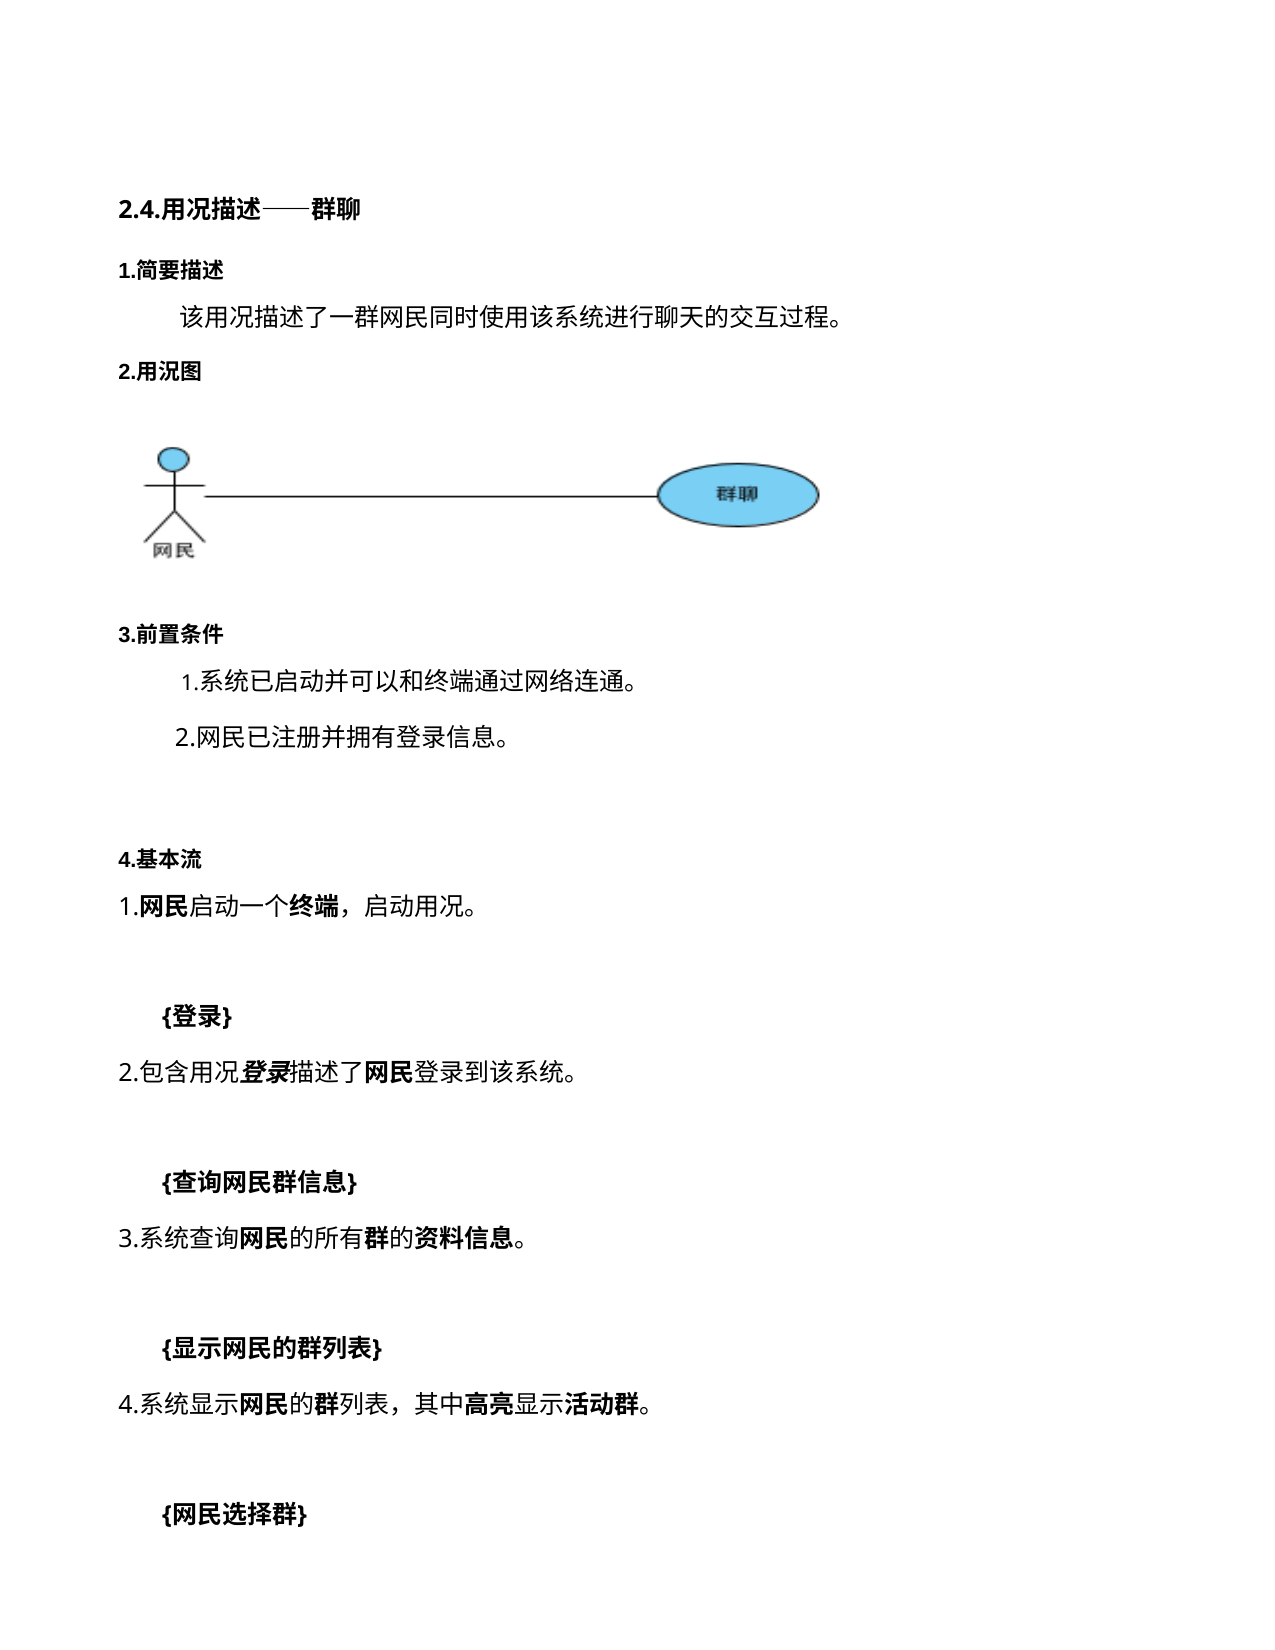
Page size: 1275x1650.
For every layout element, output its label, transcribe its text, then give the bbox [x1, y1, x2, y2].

text 该用况描述了一群网民同时使用该系统进行聊天的交互过程。 [118, 297, 1157, 334]
text {查询网民群信息} [118, 1162, 1157, 1198]
text 2.包含用况登录描述了网民登录到该系统。 [118, 1052, 1157, 1088]
text {显示网民的群列表} [118, 1328, 1157, 1365]
subtitle 4.基本流 [118, 842, 1157, 873]
subtitle 2.4.用况描述——群聊 [118, 190, 1157, 226]
text 1.系统已启动并可以和终端通过网络连通。 [118, 661, 1157, 697]
subtitle 1.简要描述 [118, 253, 1157, 285]
subtitle 3.前置条件 [118, 617, 1157, 648]
text {登录} [118, 996, 1157, 1032]
picture [130, 402, 838, 584]
text 1.网民启动一个终端，启动用况。 [118, 886, 1157, 922]
text 3.系统查询网民的所有群的资料信息。 [118, 1218, 1157, 1255]
text 2.网民已注册并拥有登录信息。 [118, 717, 1157, 753]
text 4.系统显示网民的群列表，其中高亮显示活动群。 [118, 1385, 1157, 1421]
subtitle 2.用況图 [118, 354, 1157, 385]
text {网民选择群} [118, 1495, 1157, 1531]
